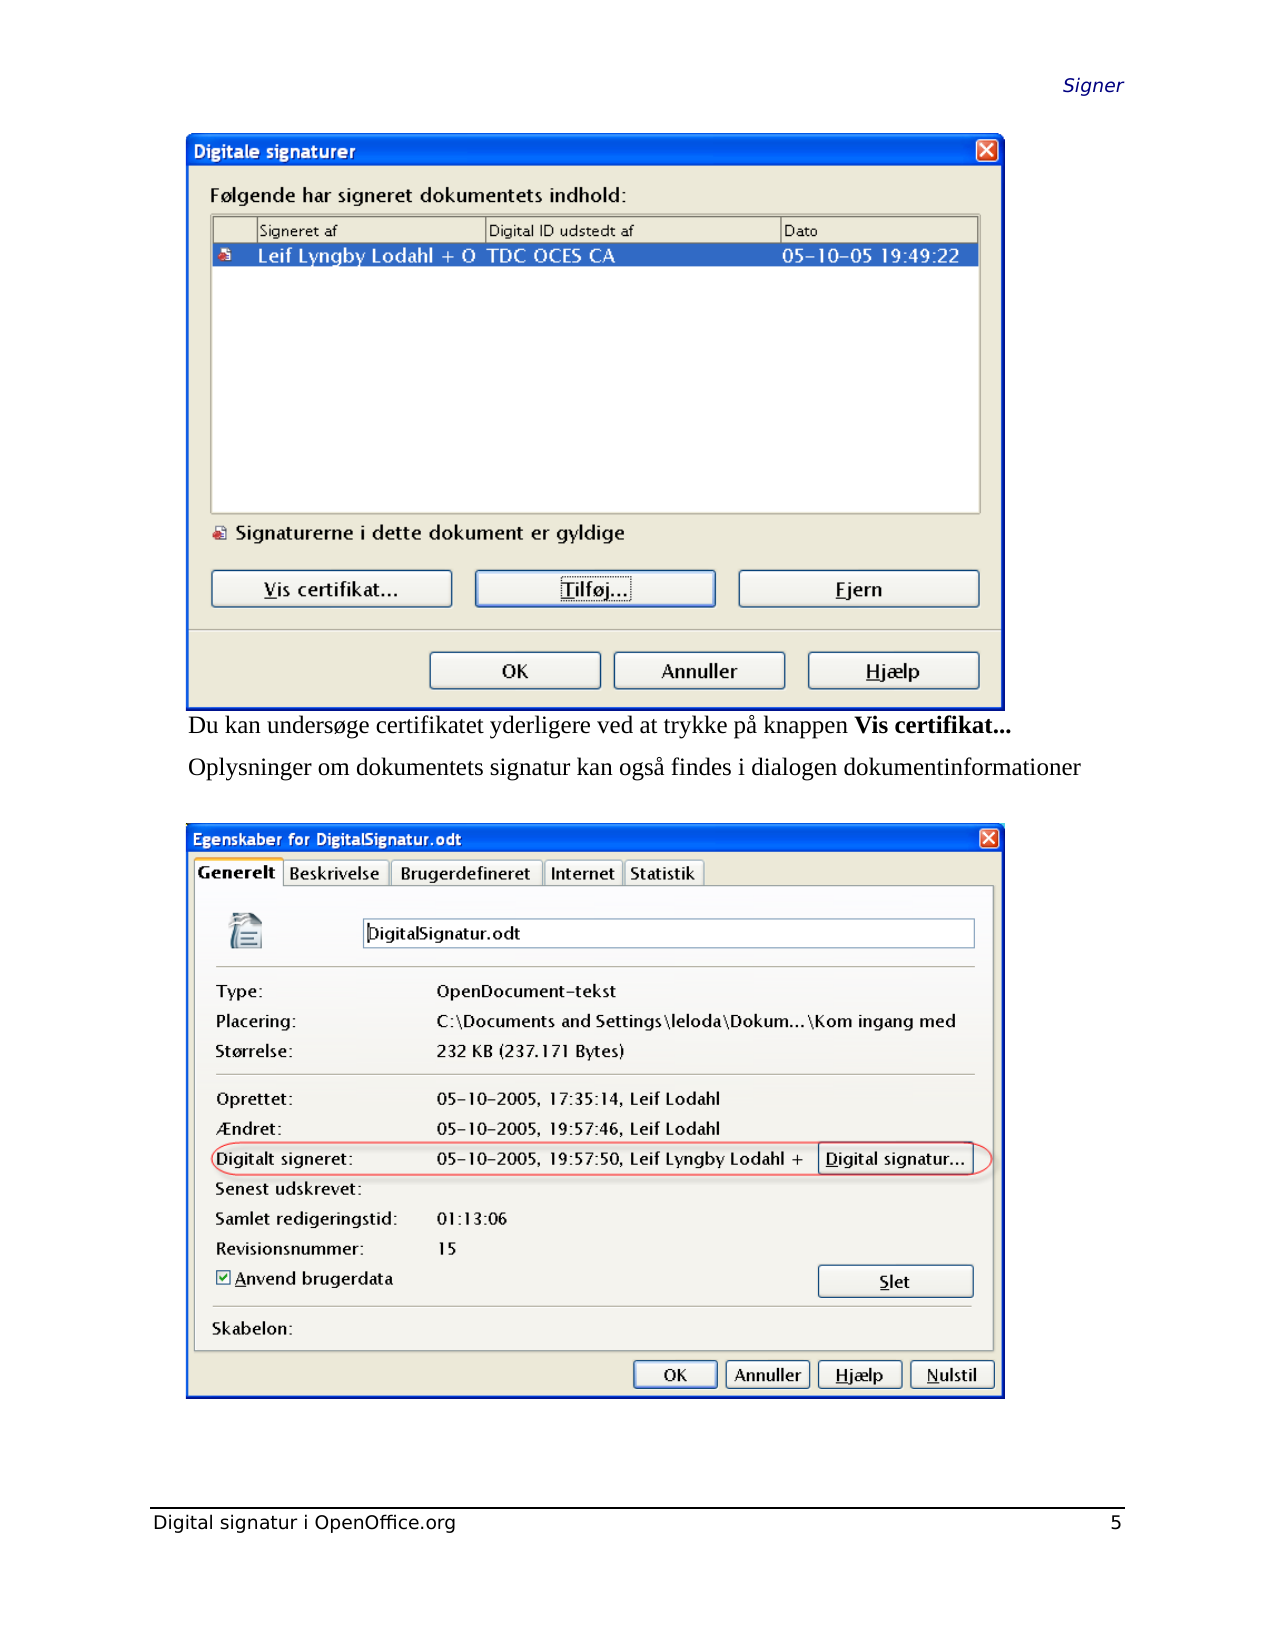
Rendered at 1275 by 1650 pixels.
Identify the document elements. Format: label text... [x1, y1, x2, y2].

picture [185, 823, 1005, 1399]
text Du kan undersøge certifikatet yderligere ved at trykke på knappen Vis certifikat... [188, 134, 1125, 739]
picture [185, 133, 1005, 711]
text Oplysninger om dokumentets signatur kan også findes i dialogen dokumentinformationer [188, 753, 1125, 781]
